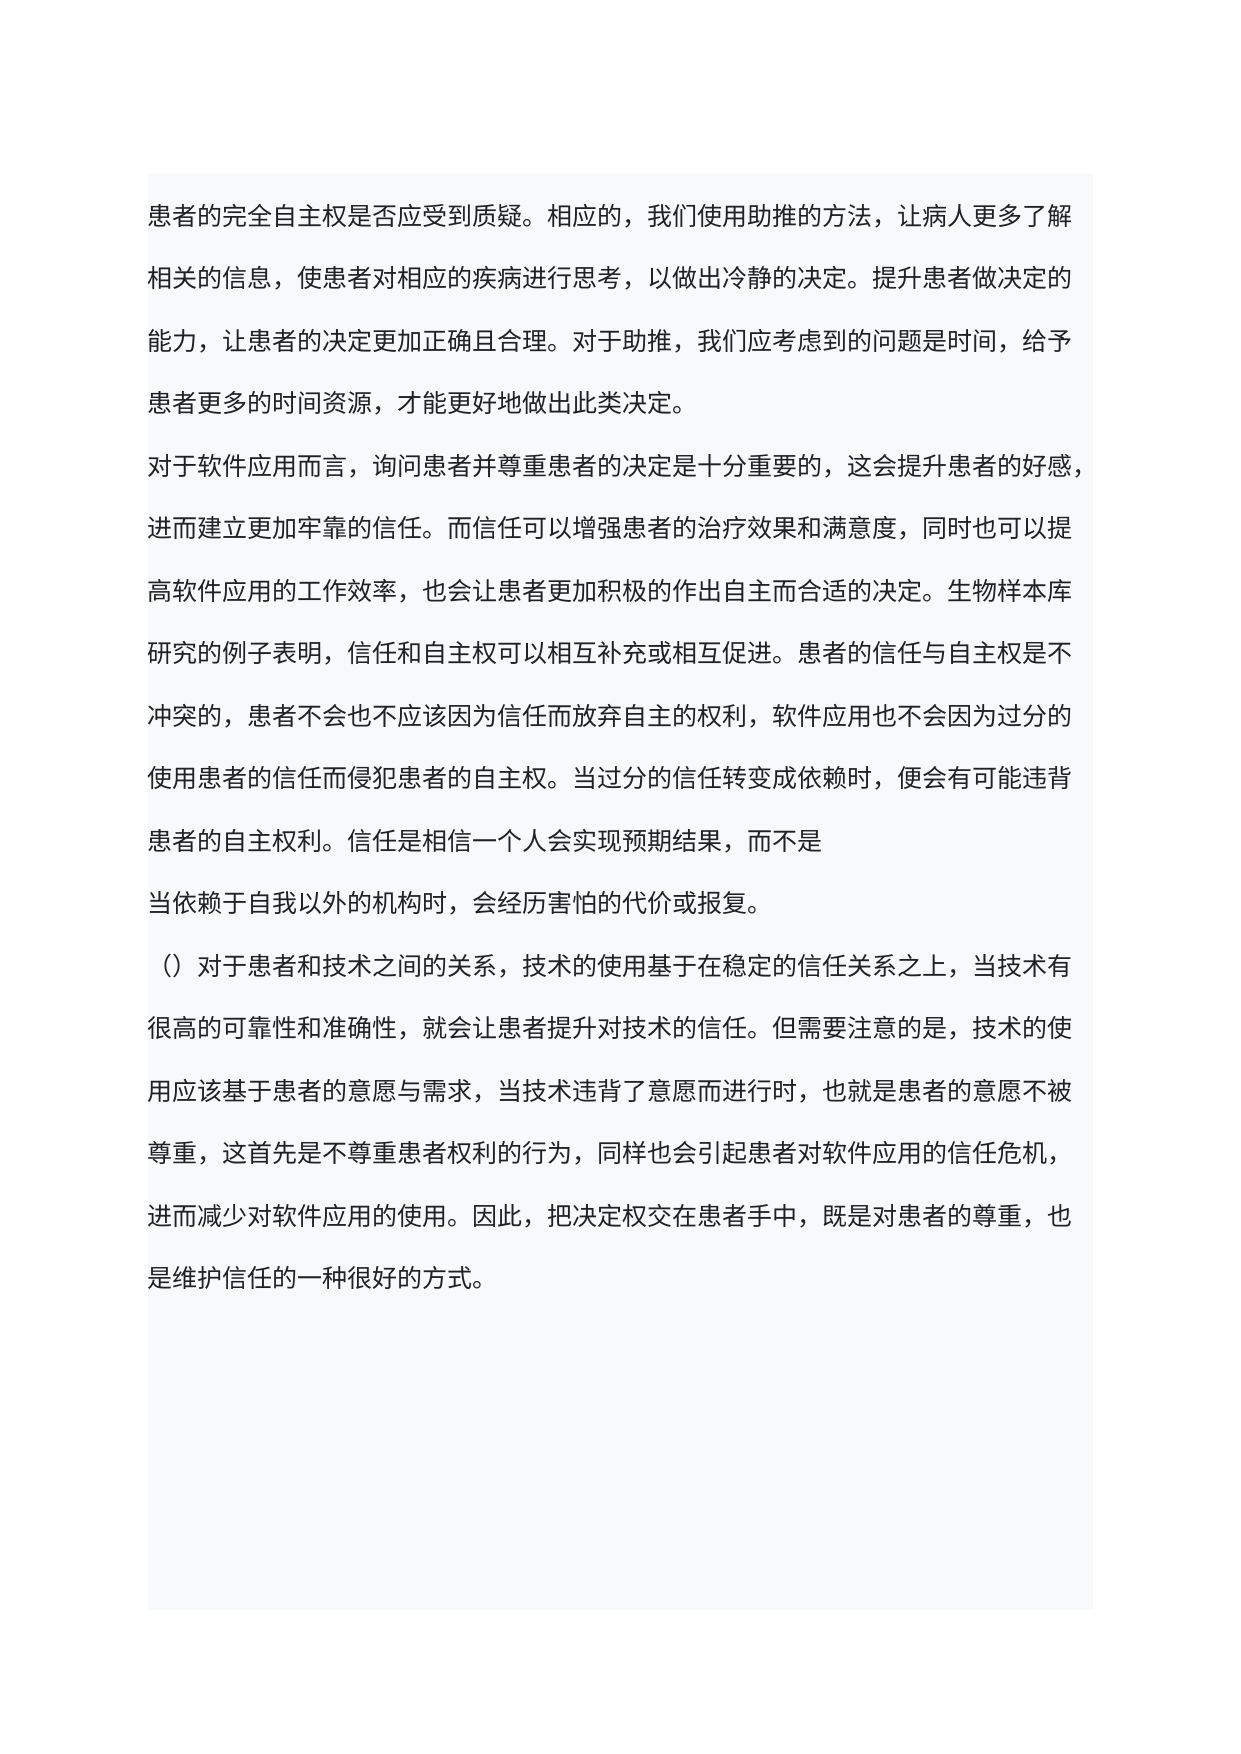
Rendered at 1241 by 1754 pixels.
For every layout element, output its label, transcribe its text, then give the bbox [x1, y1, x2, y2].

text 对于软件应用而言，询问患者并尊重患者的决定是十分重要的，这会提升患者的好感，进而建立更加牢靠的信任。而信任可以增强患者的治疗效果和满意度，同时也可以提高软件应用的工作效率，也会让患者更加积极的作出自主而合适的决定。生物样本库研究的例子表明，信任和自主权可以相互补充或相互促进。患者的信任与自主权是不冲突的，患者不会也不应该因为信任而放弃自主的权利，软件应用也不会因为过分的使用患者的信任而侵犯患者的自主权。当过分的信任转变成依赖时，便会有可能违背患者的自主权利。信任是相信一个人会实现预期结果，而不是 [148, 423, 1093, 860]
text 当依赖于自我以外的机构时，会经历害怕的代价或报复。 [148, 860, 1093, 923]
text 患者的完全自主权是否应受到质疑。相应的，我们使用助推的方法，让病人更多了解相关的信息，使患者对相应的疾病进行思考，以做出冷静的决定。提升患者做决定的能力，让患者的决定更加正确且合理。对于助推，我们应考虑到的问题是时间，给予患者更多的时间资源，才能更好地做出此类决定。 [148, 173, 1093, 423]
text （）对于患者和技术之间的关系，技术的使用基于在稳定的信任关系之上，当技术有很高的可靠性和准确性，就会让患者提升对技术的信任。但需要注意的是，技术的使用应该基于患者的意愿与需求，当技术违背了意愿而进行时，也就是患者的意愿不被尊重，这首先是不尊重患者权利的行为，同样也会引起患者对软件应用的信任危机，进而减少对软件应用的使用。因此，把决定权交在患者手中，既是对患者的尊重，也是维护信任的一种很好的方式。 [148, 923, 1093, 1298]
